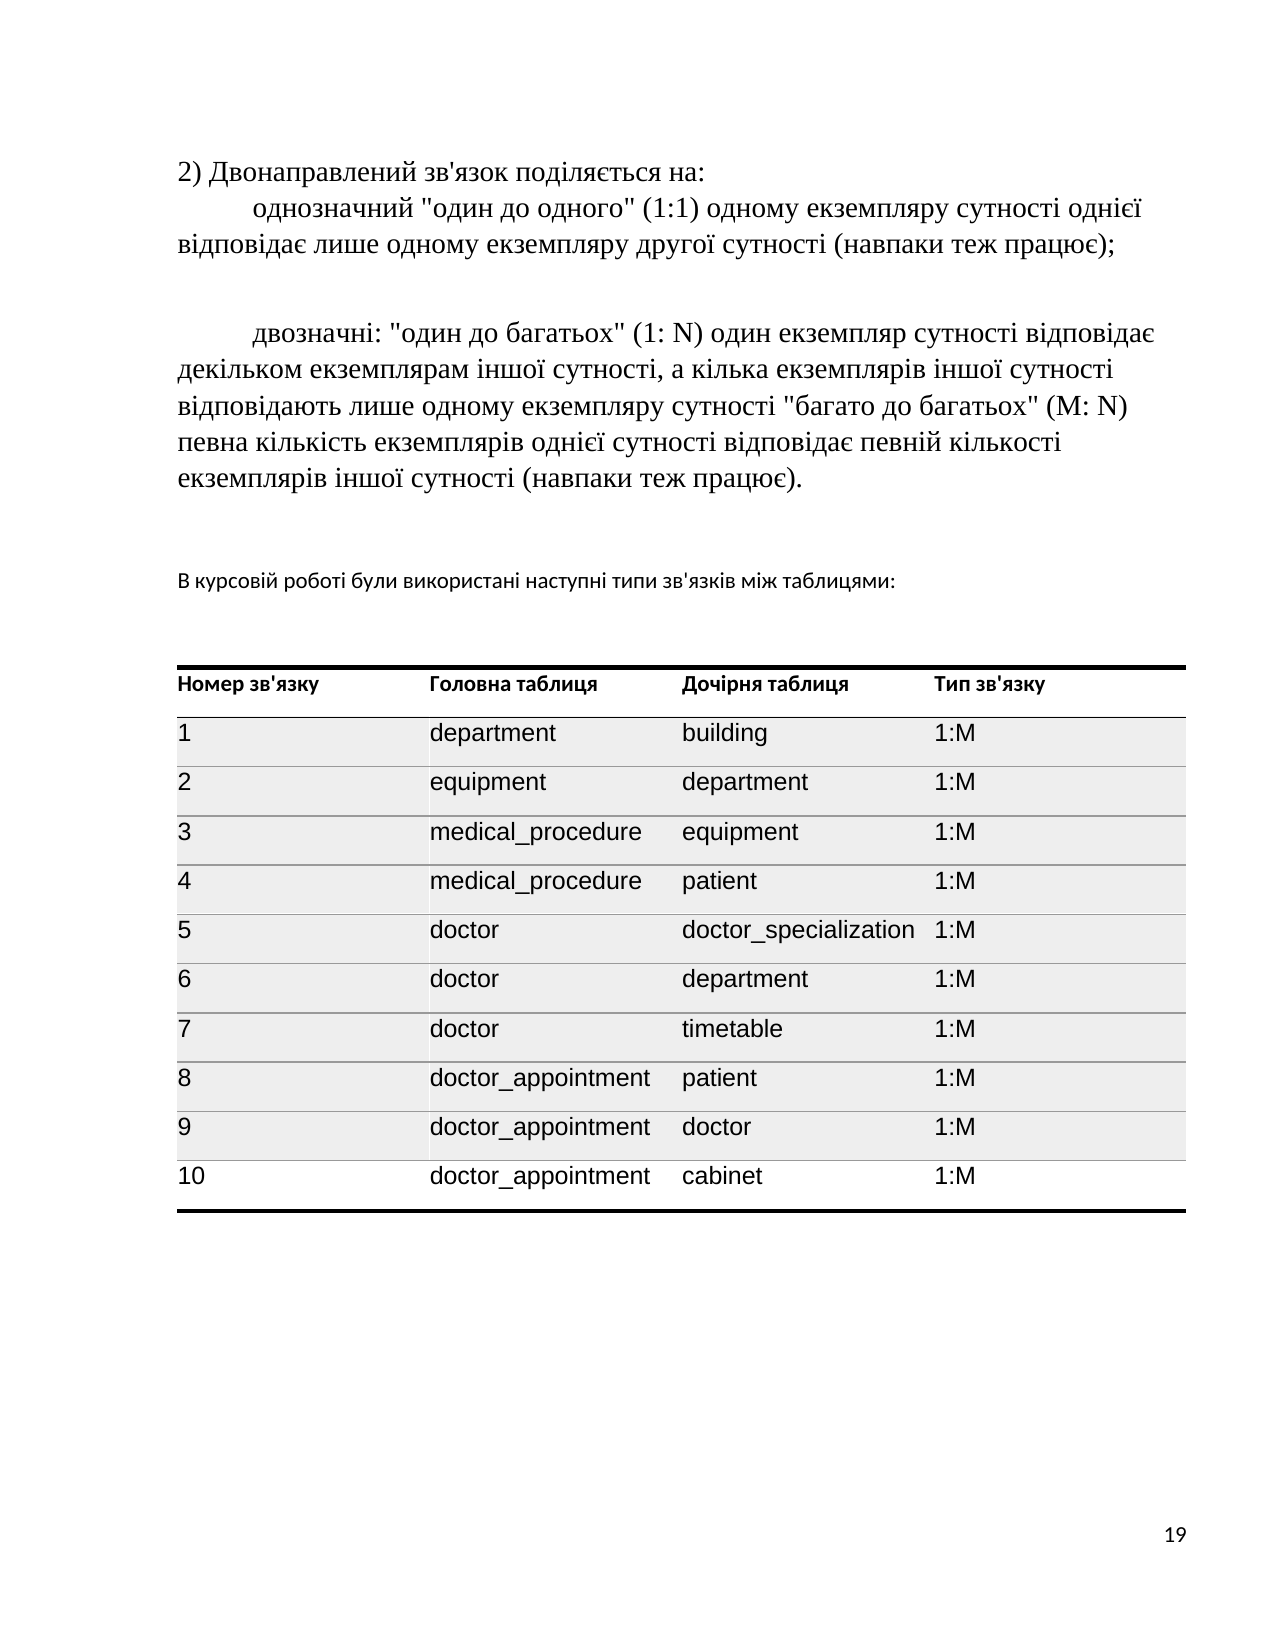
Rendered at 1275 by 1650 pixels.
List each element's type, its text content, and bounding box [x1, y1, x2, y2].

table_cell 1:M [934, 1161, 1186, 1209]
table_cell doctor_appointment [430, 1112, 682, 1160]
table_cell 1:M [934, 866, 1186, 913]
table_cell department [682, 767, 934, 815]
table_cell 7 [177, 1014, 429, 1061]
table_header Номер зв'язку [177, 670, 429, 716]
table_cell 1:M [934, 718, 1186, 766]
table_cell 10 [177, 1161, 429, 1209]
table_cell building [682, 718, 934, 766]
table_cell equipment [430, 767, 682, 815]
table_cell equipment [682, 817, 934, 864]
table_cell 1:M [934, 1014, 1186, 1061]
table_cell doctor [430, 1014, 682, 1061]
table_cell 1:M [934, 1112, 1186, 1160]
text 2) Двонаправлений зв'язок поділяється на: однозначний "один до одного" (1:1) одному екземпляру сутності однієї відповідає лише одному екземпляру другої сутності (навпаки теж працює); [177, 118, 1186, 260]
table_cell 2 [177, 767, 429, 815]
table_header Головна таблиця [430, 670, 682, 716]
table_cell 8 [177, 1063, 429, 1111]
table_cell doctor_appointment [430, 1063, 682, 1111]
table_cell patient [682, 1063, 934, 1111]
table_cell 1:M [934, 915, 1186, 963]
table_cell 4 [177, 866, 429, 913]
table_cell medical_procedure [430, 817, 682, 864]
table_cell 1 [177, 718, 429, 766]
table_cell 1:M [934, 964, 1186, 1012]
text двозначні: "один до багатьох" (1: N) один екземпляр сутності відповідає декільком екземплярам іншої сутності, а кілька екземплярів іншої сутності відповідають лише одному екземпляру сутності "багато до багатьох" (М: N) певна кількість екземплярів однієї сутності відповідає певній кількості екземплярів іншої сутності (навпаки теж працює). [177, 279, 1186, 494]
table_cell department [430, 718, 682, 766]
table_cell 6 [177, 964, 429, 1012]
table_header Дочірня таблиця [682, 670, 934, 716]
table_cell doctor [430, 915, 682, 963]
table_cell 5 [177, 915, 429, 963]
text В курсовій роботі були використані наступні типи зв'язків між таблицями: [177, 566, 1186, 594]
table_cell doctor [682, 1112, 934, 1160]
table_cell 9 [177, 1112, 429, 1160]
table_cell doctor [430, 964, 682, 1012]
table_cell 3 [177, 817, 429, 864]
table_cell department [682, 964, 934, 1012]
table_cell cabinet [682, 1161, 934, 1209]
table_cell 1:M [934, 767, 1186, 815]
table_cell medical_procedure [430, 866, 682, 913]
table_cell 1:M [934, 1063, 1186, 1111]
table_cell patient [682, 866, 934, 913]
table_header Тип зв'язку [934, 670, 1186, 716]
table_cell 1:M [934, 817, 1186, 864]
table_cell doctor_appointment [430, 1161, 682, 1209]
table_cell timetable [682, 1014, 934, 1061]
table_cell doctor_specialization [682, 915, 934, 963]
